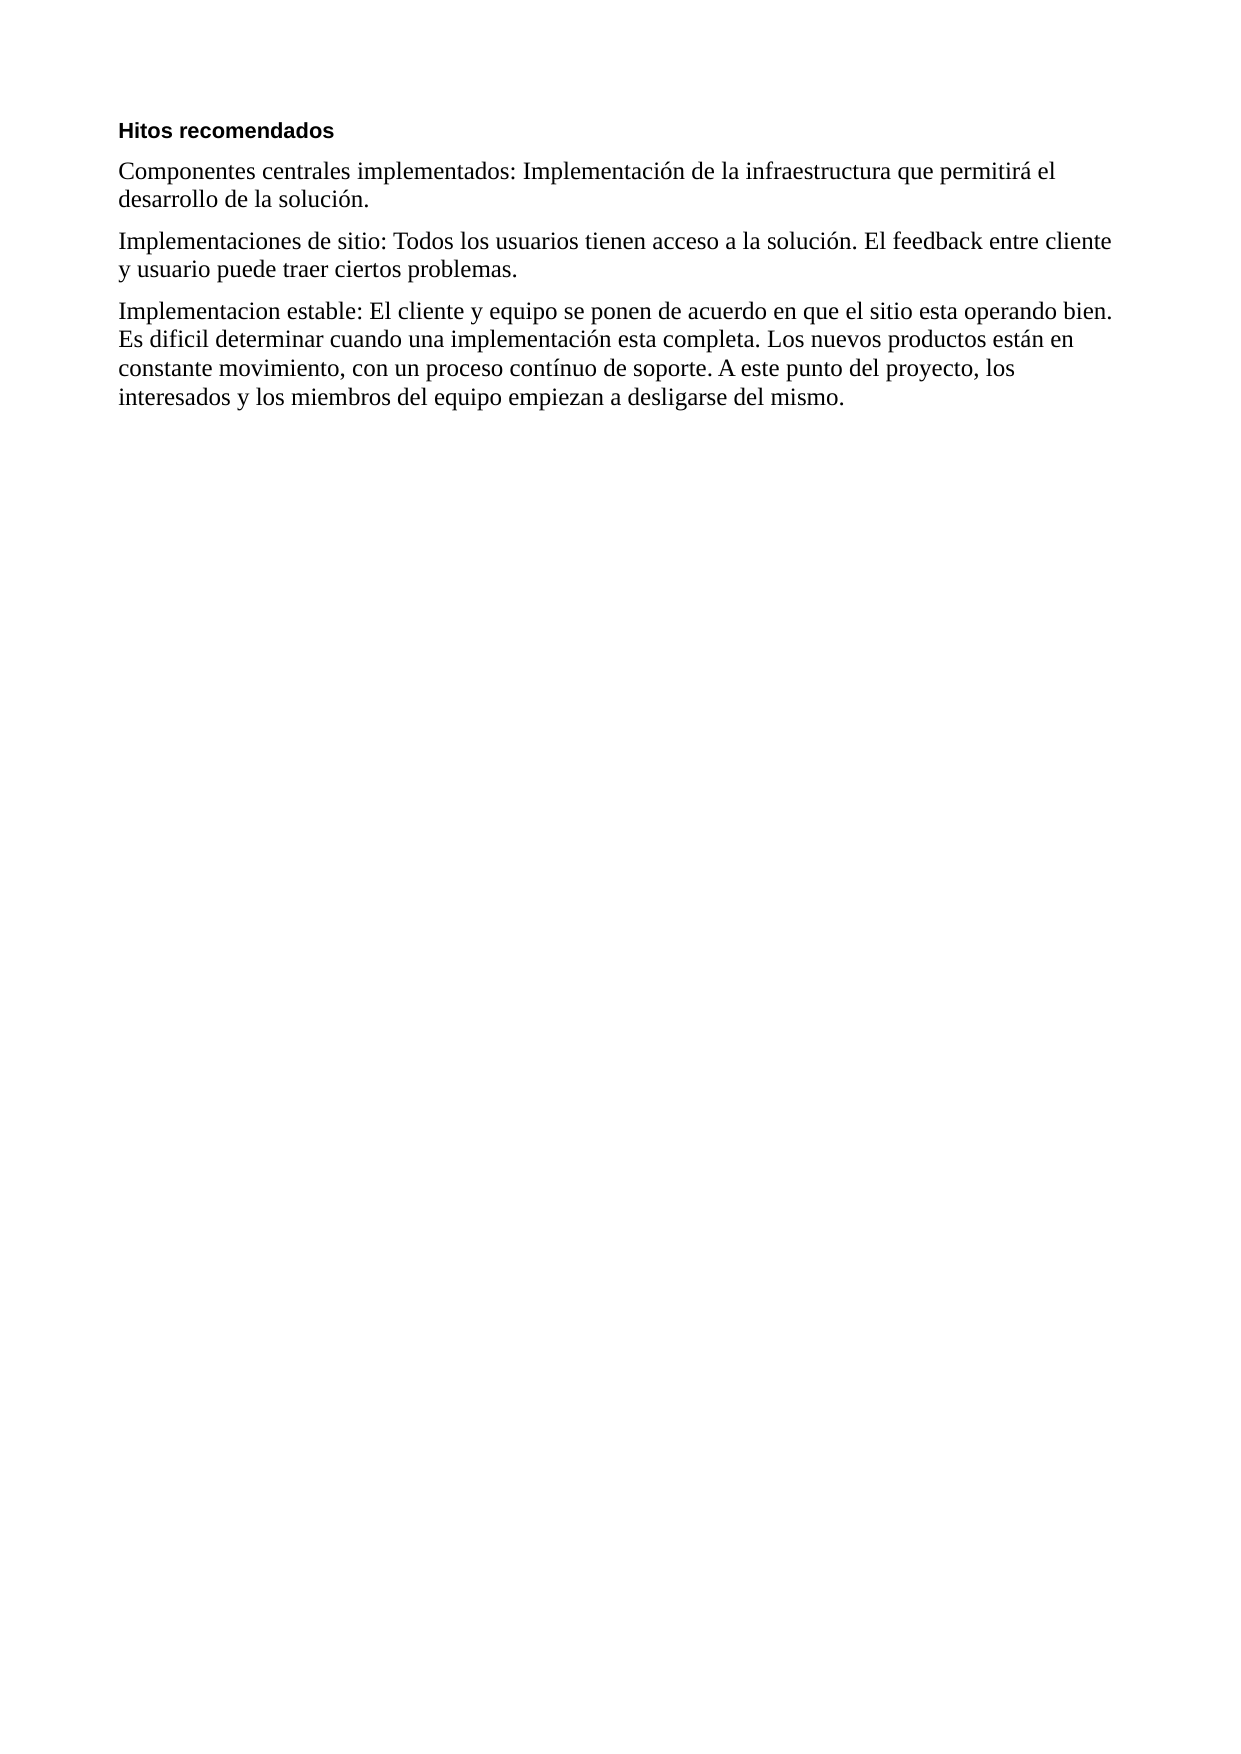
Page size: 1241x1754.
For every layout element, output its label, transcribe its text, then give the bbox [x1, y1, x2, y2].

text Implementaciones de sitio: Todos los usuarios tienen acceso a la solución. El feedback entre cliente y usuario puede traer ciertos problemas. [118, 226, 1122, 283]
text Implementacion estable: El cliente y equipo se ponen de acuerdo en que el sitio esta operando bien. Es dificil determinar cuando una implementación esta completa. Los nuevos productos están en constante movimiento, con un proceso contínuo de soporte. A este punto del proyecto, los interesados y los miembros del equipo empiezan a desligarse del mismo. [118, 296, 1122, 411]
text Componentes centrales implementados: Implementación de la infraestructura que permitirá el desarrollo de la solución. [118, 156, 1122, 213]
subtitle Hitos recomendados [118, 118, 1122, 143]
